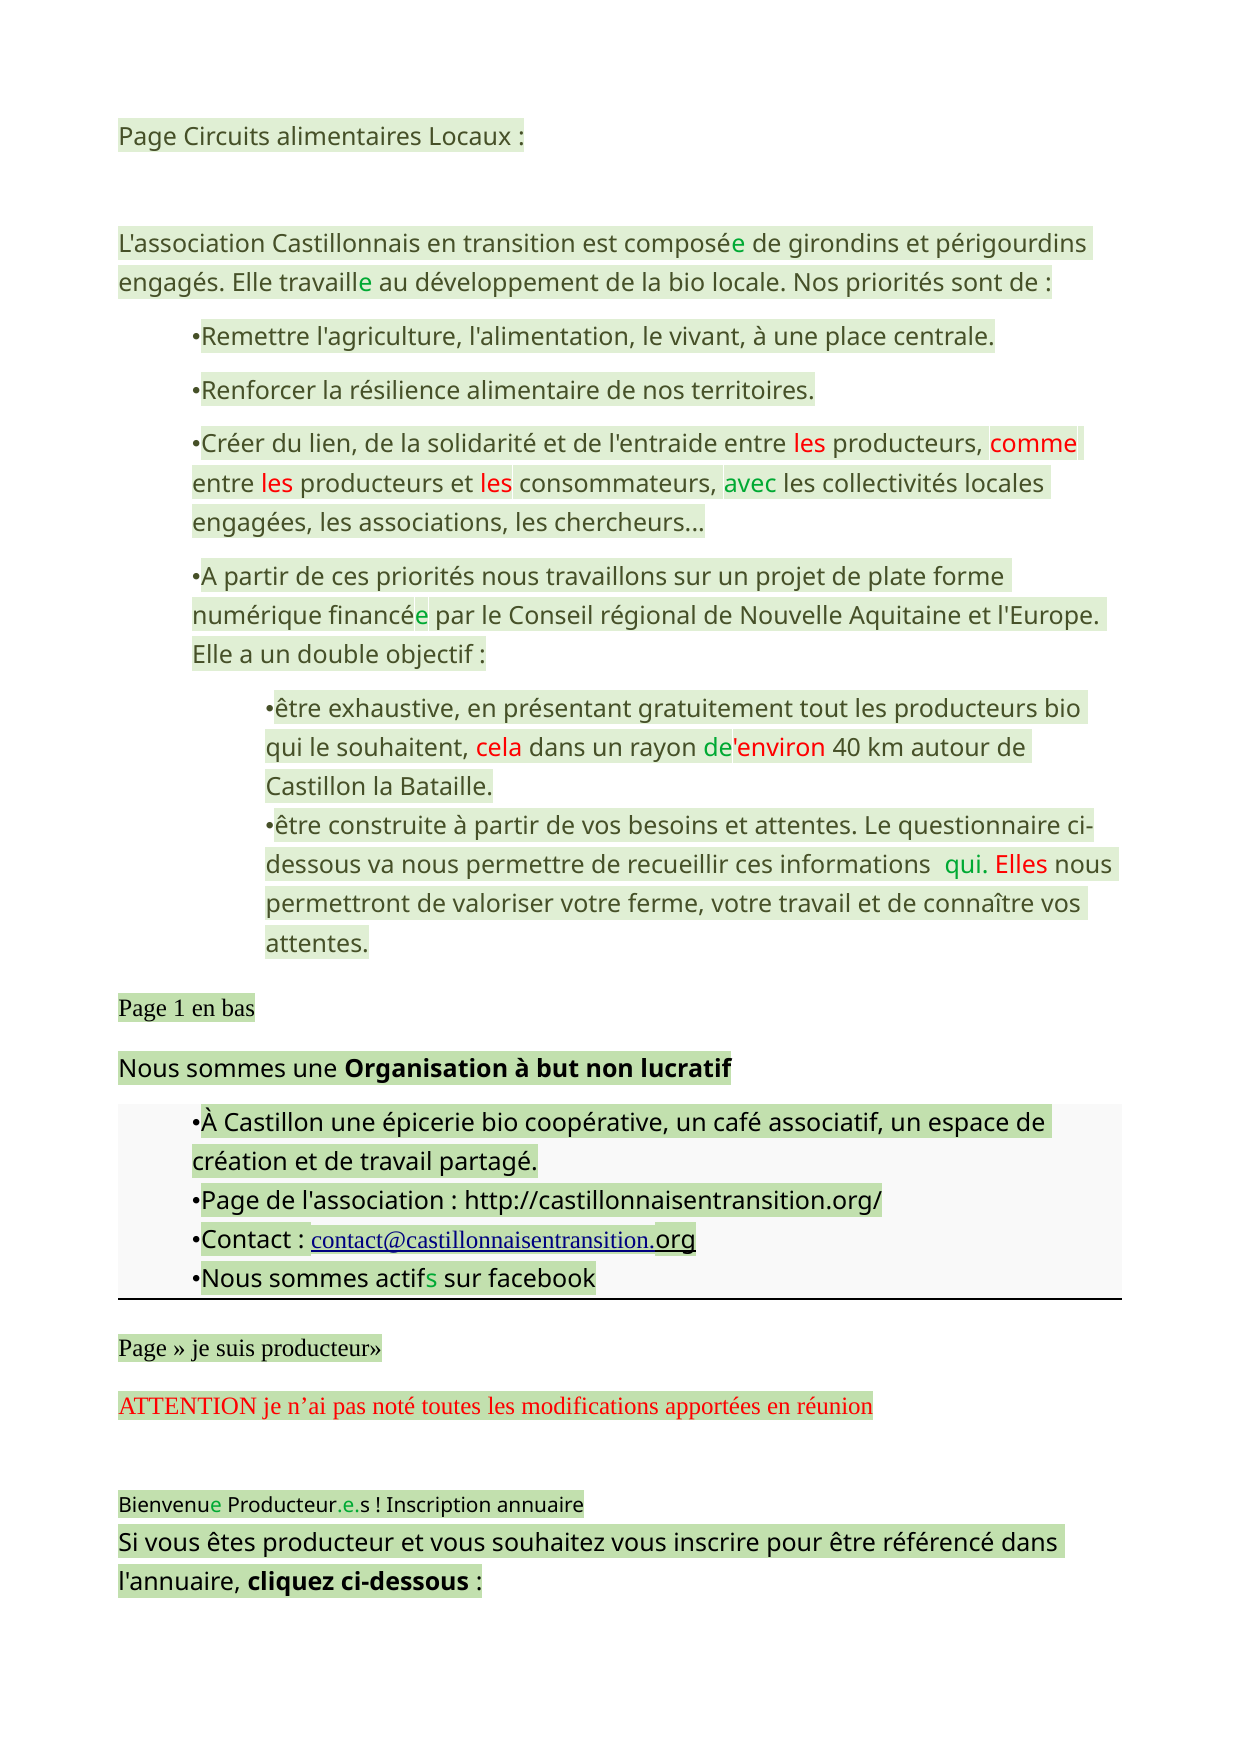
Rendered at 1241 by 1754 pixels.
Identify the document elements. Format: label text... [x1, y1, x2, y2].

list À Castillon une épicerie bio coopérative, un café associatif, un espace de création et de travail partagé. [118, 1104, 1122, 1178]
text Page Circuits alimentaires Locaux : [118, 118, 1122, 152]
text Page » je suis producteur» [118, 1333, 1122, 1362]
text ATTENTION je n’ai pas noté toutes les modifications apportées en réunion [118, 1391, 1122, 1420]
text Page 1 en bas [118, 993, 1122, 1022]
list Remettre l'agriculture, l'alimentation, le vivant, à une place centrale. [118, 318, 1122, 353]
text L'association Castillonnais en transition est composée de girondins et périgourdins engagés. Elle travaille au développement de la bio locale. Nos priorités sont de : [118, 226, 1122, 299]
list être exhaustive, en présentant gratuitement tout les producteurs bio qui le souhaitent, cela dans un rayon de'environ 40 km autour de Castillon la Bataille. [118, 690, 1122, 803]
list A partir de ces priorités nous travaillons sur un projet de plate forme numérique financée par le Conseil régional de Nouvelle Aquitaine et l'Europe. Elle a un double objectif : [118, 558, 1122, 671]
list Nous sommes actifs sur facebook [118, 1261, 1122, 1298]
text Nous sommes une Organisation à but non lucratif [118, 1051, 1122, 1085]
text Si vous êtes producteur et vous souhaitez vous inscrire pour être référencé dans l'annuaire, cliquez ci-dessous : [118, 1524, 1122, 1598]
subtitle Bienvenue Producteur.e.s ! Inscription annuaire [118, 1490, 1122, 1518]
list être construite à partir de vos besoins et attentes. Le questionnaire ci-dessous va nous permettre de recueillir ces informations qui. Elles nous permettront de valoriser votre ferme, votre travail et de connaître vos attentes. [118, 808, 1122, 959]
list Page de l'association : http://castillonnaisentransition.org/ [118, 1183, 1122, 1217]
list Renforcer la résilience alimentaire de nos territoires. [118, 372, 1122, 406]
list Contact : contact@castillonnaisentransition.org [118, 1222, 1122, 1256]
list Créer du lien, de la solidarité et de l'entraide entre les producteurs, comme entre les producteurs et les consommateurs, avec les collectivités locales engagées, les associations, les chercheurs... [118, 426, 1122, 538]
